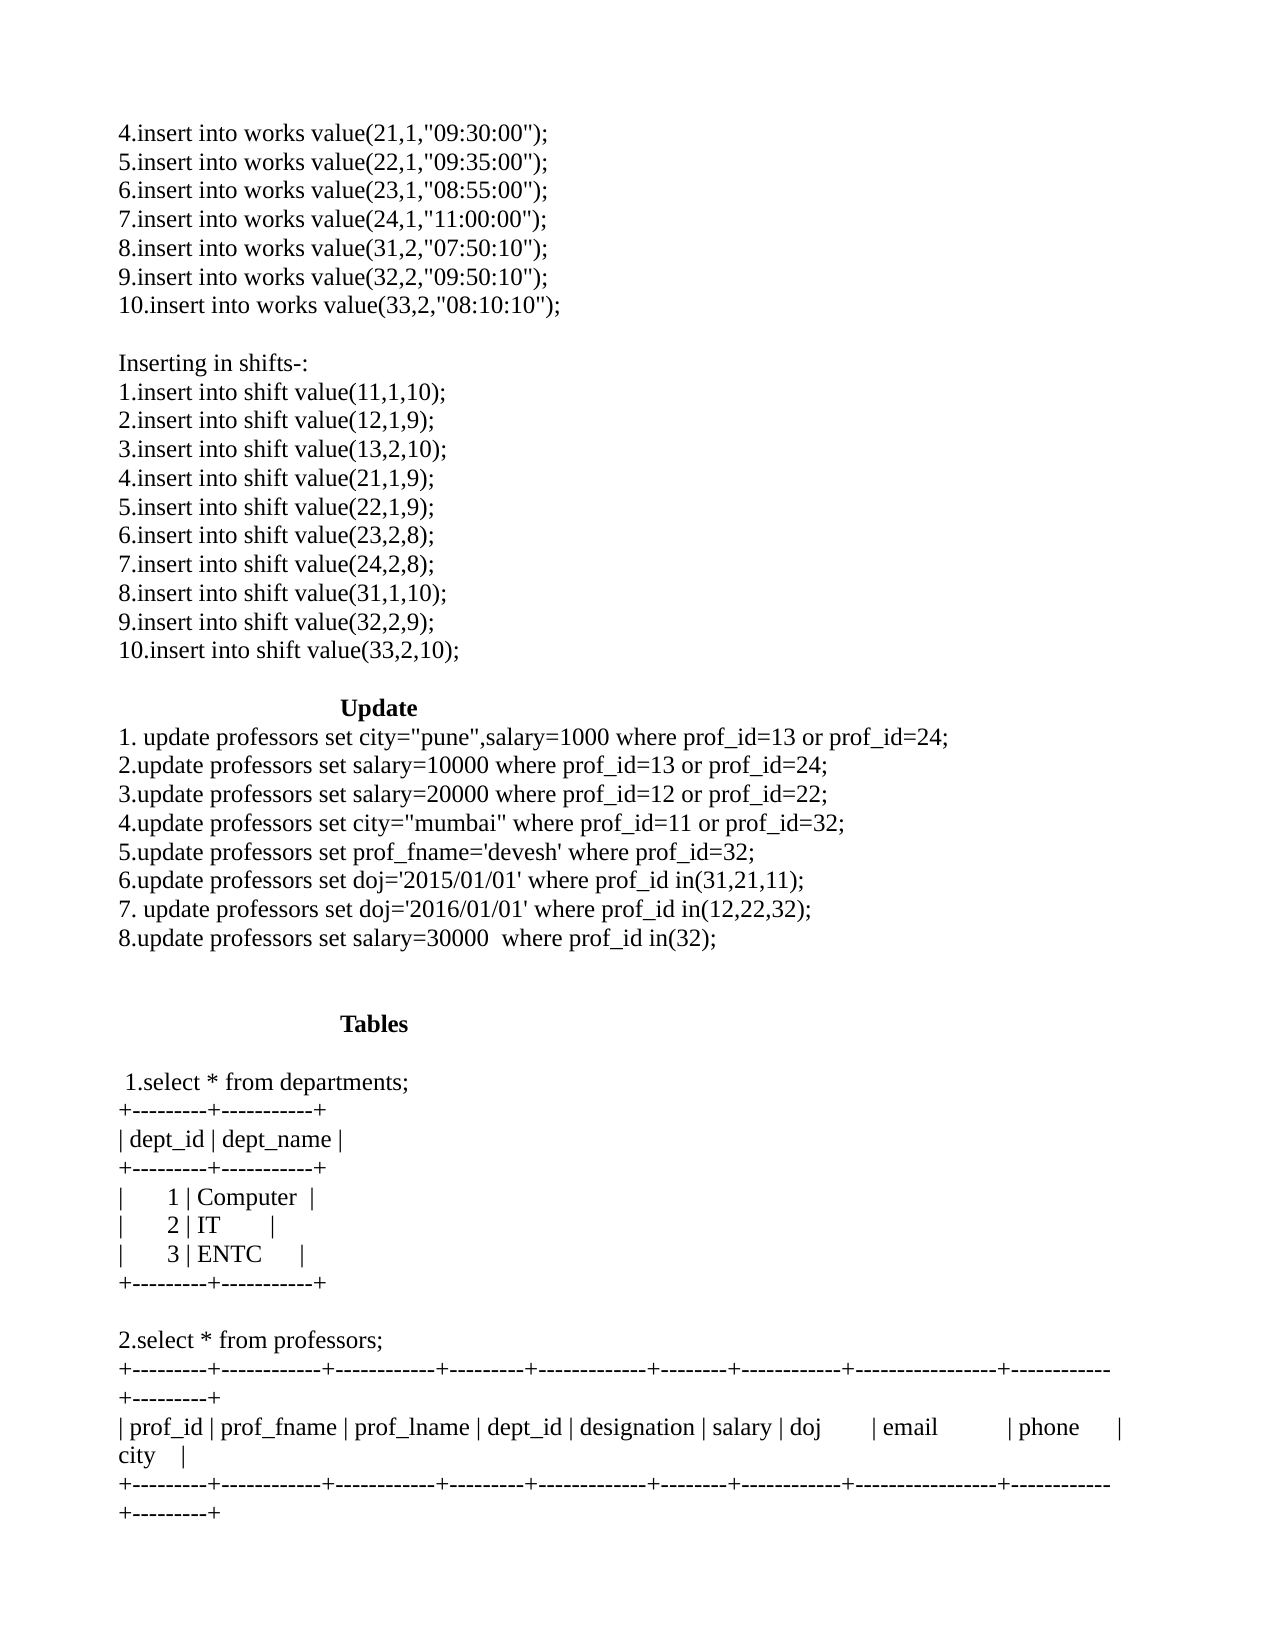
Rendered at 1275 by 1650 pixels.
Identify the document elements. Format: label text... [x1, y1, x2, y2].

text 6.update professors set doj='2015/01/01' where prof_id in(31,21,11); [118, 866, 1157, 894]
text 6.insert into shift value(23,2,8); [118, 521, 1157, 549]
text 1. update professors set city="pune",salary=1000 where prof_id=13 or prof_id=24; [118, 722, 1157, 751]
text 4.update professors set city="mumbai" where prof_id=11 or prof_id=32; [118, 808, 1157, 837]
text 9.insert into works value(32,2,"09:50:10"); [118, 262, 1157, 291]
text 4.insert into shift value(21,1,9); [118, 463, 1157, 492]
text +---------+-----------+ [118, 1268, 1157, 1297]
text Update [118, 693, 1157, 722]
text Inserting in shifts-: [118, 348, 1157, 377]
text 10.insert into works value(33,2,"08:10:10"); [118, 291, 1157, 319]
text 2.select * from professors; [118, 1326, 1157, 1354]
text 7. update professors set doj='2016/01/01' where prof_id in(12,22,32); [118, 894, 1157, 923]
text 5.update professors set prof_fname='devesh' where prof_id=32; [118, 837, 1157, 866]
text 2.update professors set salary=10000 where prof_id=13 or prof_id=24; [118, 751, 1157, 779]
text 1.insert into shift value(11,1,10); [118, 377, 1157, 406]
text 4.insert into works value(21,1,"09:30:00"); [118, 118, 1157, 147]
text | prof_id | prof_fname | prof_lname | dept_id | designation | salary | doj | email | phone | city | [118, 1412, 1157, 1469]
text 2.insert into shift value(12,1,9); [118, 406, 1157, 434]
text Tables [118, 1009, 1157, 1038]
text | 1 | Computer | [118, 1182, 1157, 1211]
text 8.insert into works value(31,2,"07:50:10"); [118, 233, 1157, 262]
text 7.insert into shift value(24,2,8); [118, 549, 1157, 578]
text 5.insert into works value(22,1,"09:35:00"); [118, 147, 1157, 176]
text +---------+------------+------------+---------+-------------+--------+------------+-----------------+------------+---------+ [118, 1469, 1157, 1527]
text 9.insert into shift value(32,2,9); [118, 607, 1157, 636]
text 8.update professors set salary=30000 where prof_id in(32); [118, 923, 1157, 952]
text 1.select * from departments; [118, 1067, 1157, 1096]
text 3.insert into shift value(13,2,10); [118, 434, 1157, 463]
text 8.insert into shift value(31,1,10); [118, 578, 1157, 607]
text 6.insert into works value(23,1,"08:55:00"); [118, 176, 1157, 204]
text | 2 | IT | [118, 1211, 1157, 1239]
text +---------+------------+------------+---------+-------------+--------+------------+-----------------+------------+---------+ [118, 1354, 1157, 1412]
text 3.update professors set salary=20000 where prof_id=12 or prof_id=22; [118, 779, 1157, 808]
text +---------+-----------+ [118, 1096, 1157, 1124]
text 5.insert into shift value(22,1,9); [118, 492, 1157, 521]
text 7.insert into works value(24,1,"11:00:00"); [118, 204, 1157, 233]
text | dept_id | dept_name | [118, 1124, 1157, 1153]
text +---------+-----------+ [118, 1153, 1157, 1182]
text 10.insert into shift value(33,2,10); [118, 636, 1157, 664]
text | 3 | ENTC | [118, 1239, 1157, 1268]
